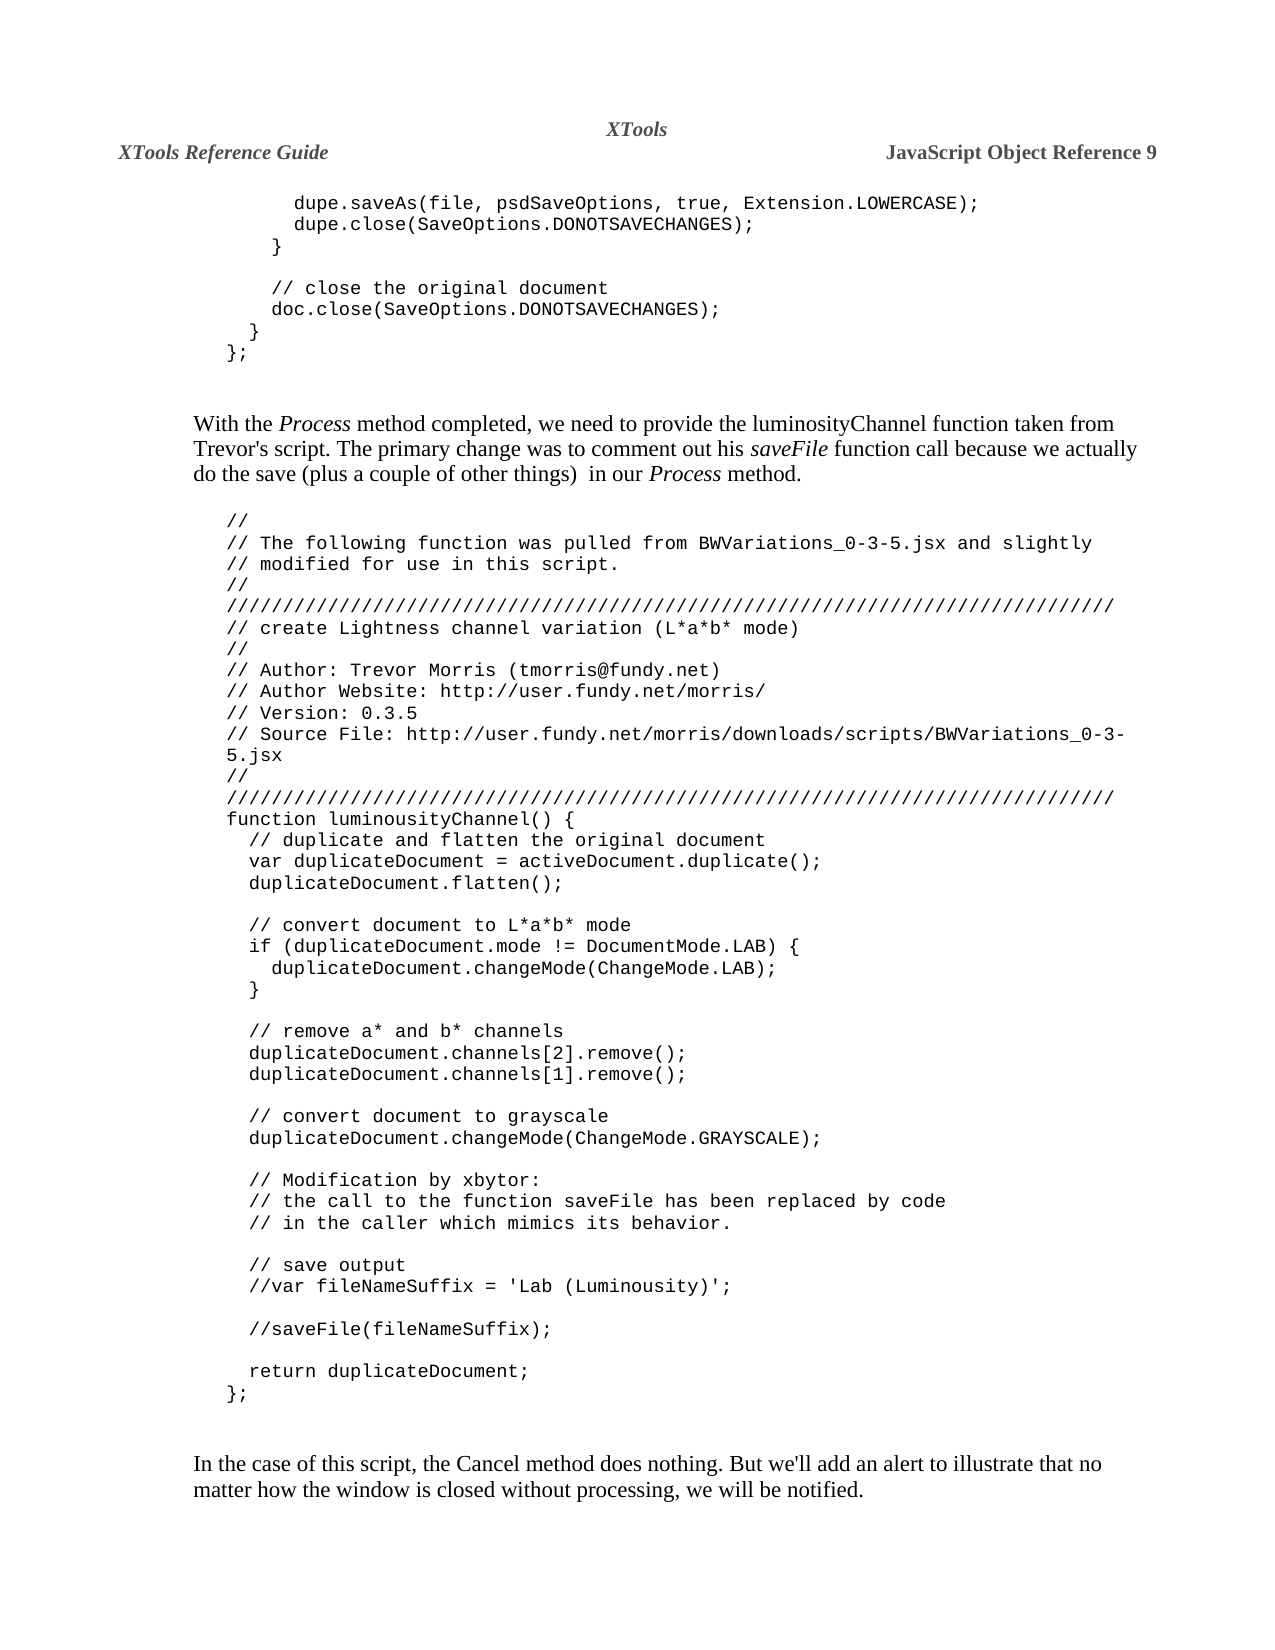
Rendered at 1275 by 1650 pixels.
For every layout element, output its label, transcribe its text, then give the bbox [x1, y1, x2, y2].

text duplicateDocument.channels[2].remove(); [226, 1043, 1157, 1065]
text duplicateDocument.changeMode(ChangeMode.GRAYSCALE); [226, 1128, 1157, 1150]
text // Version: 0.3.5 [226, 703, 1157, 725]
text duplicateDocument.channels[1].remove(); [226, 1065, 1157, 1086]
text }; [226, 1383, 1157, 1405]
text // convert document to grayscale [226, 1107, 1157, 1128]
text return duplicateDocument; [226, 1362, 1157, 1383]
text duplicateDocument.flatten(); [226, 873, 1157, 895]
text // in the caller which mimics its behavior. [226, 1213, 1157, 1235]
text // convert document to L*a*b* mode [226, 916, 1157, 937]
text // [226, 512, 1157, 533]
text // Source File: http://user.fundy.net/morris/downloads/scripts/BWVariations_0-3-5.jsx [226, 725, 1157, 767]
text /////////////////////////////////////////////////////////////////////////////// [226, 597, 1157, 618]
text With the Process method completed, we need to provide the luminosityChannel function taken from Trevor's script. The primary change was to comment out his saveFile function call because we actually do the save (plus a couple of other things) in our Process method. [193, 411, 1157, 487]
text /////////////////////////////////////////////////////////////////////////////// [226, 788, 1157, 810]
text //var fileNameSuffix = 'Lab (Luminousity)'; [226, 1277, 1157, 1298]
text // create Lightness channel variation (L*a*b* mode) [226, 618, 1157, 640]
text // save output [226, 1256, 1157, 1277]
text // close the original document [226, 279, 1157, 300]
text // duplicate and flatten the original document [226, 831, 1157, 852]
text // Modification by xbytor: [226, 1171, 1157, 1192]
text // Author Website: http://user.fundy.net/morris/ [226, 682, 1157, 703]
text var duplicateDocument = activeDocument.duplicate(); [226, 852, 1157, 873]
text // modified for use in this script. [226, 555, 1157, 576]
text }; [226, 343, 1157, 364]
text } [226, 321, 1157, 343]
text In the case of this script, the Cancel method does nothing. But we'll add an alert to illustrate that no matter how the window is closed without processing, we will be notified. [193, 1451, 1157, 1502]
text } [226, 980, 1157, 1001]
text // The following function was pulled from BWVariations_0-3-5.jsx and slightly [226, 533, 1157, 555]
text doc.close(SaveOptions.DONOTSAVECHANGES); [226, 300, 1157, 321]
text //saveFile(fileNameSuffix); [226, 1320, 1157, 1341]
text // the call to the function saveFile has been replaced by code [226, 1192, 1157, 1213]
text dupe.close(SaveOptions.DONOTSAVECHANGES); [226, 215, 1157, 236]
text function luminousityChannel() { [226, 810, 1157, 831]
text // [226, 576, 1157, 597]
text // [226, 640, 1157, 661]
text // remove a* and b* channels [226, 1022, 1157, 1043]
text dupe.saveAs(file, psdSaveOptions, true, Extension.LOWERCASE); [226, 194, 1157, 215]
text duplicateDocument.changeMode(ChangeMode.LAB); [226, 958, 1157, 980]
text } [226, 236, 1157, 258]
text if (duplicateDocument.mode != DocumentMode.LAB) { [226, 937, 1157, 958]
text // Author: Trevor Morris (tmorris@fundy.net) [226, 661, 1157, 682]
text // [226, 767, 1157, 788]
